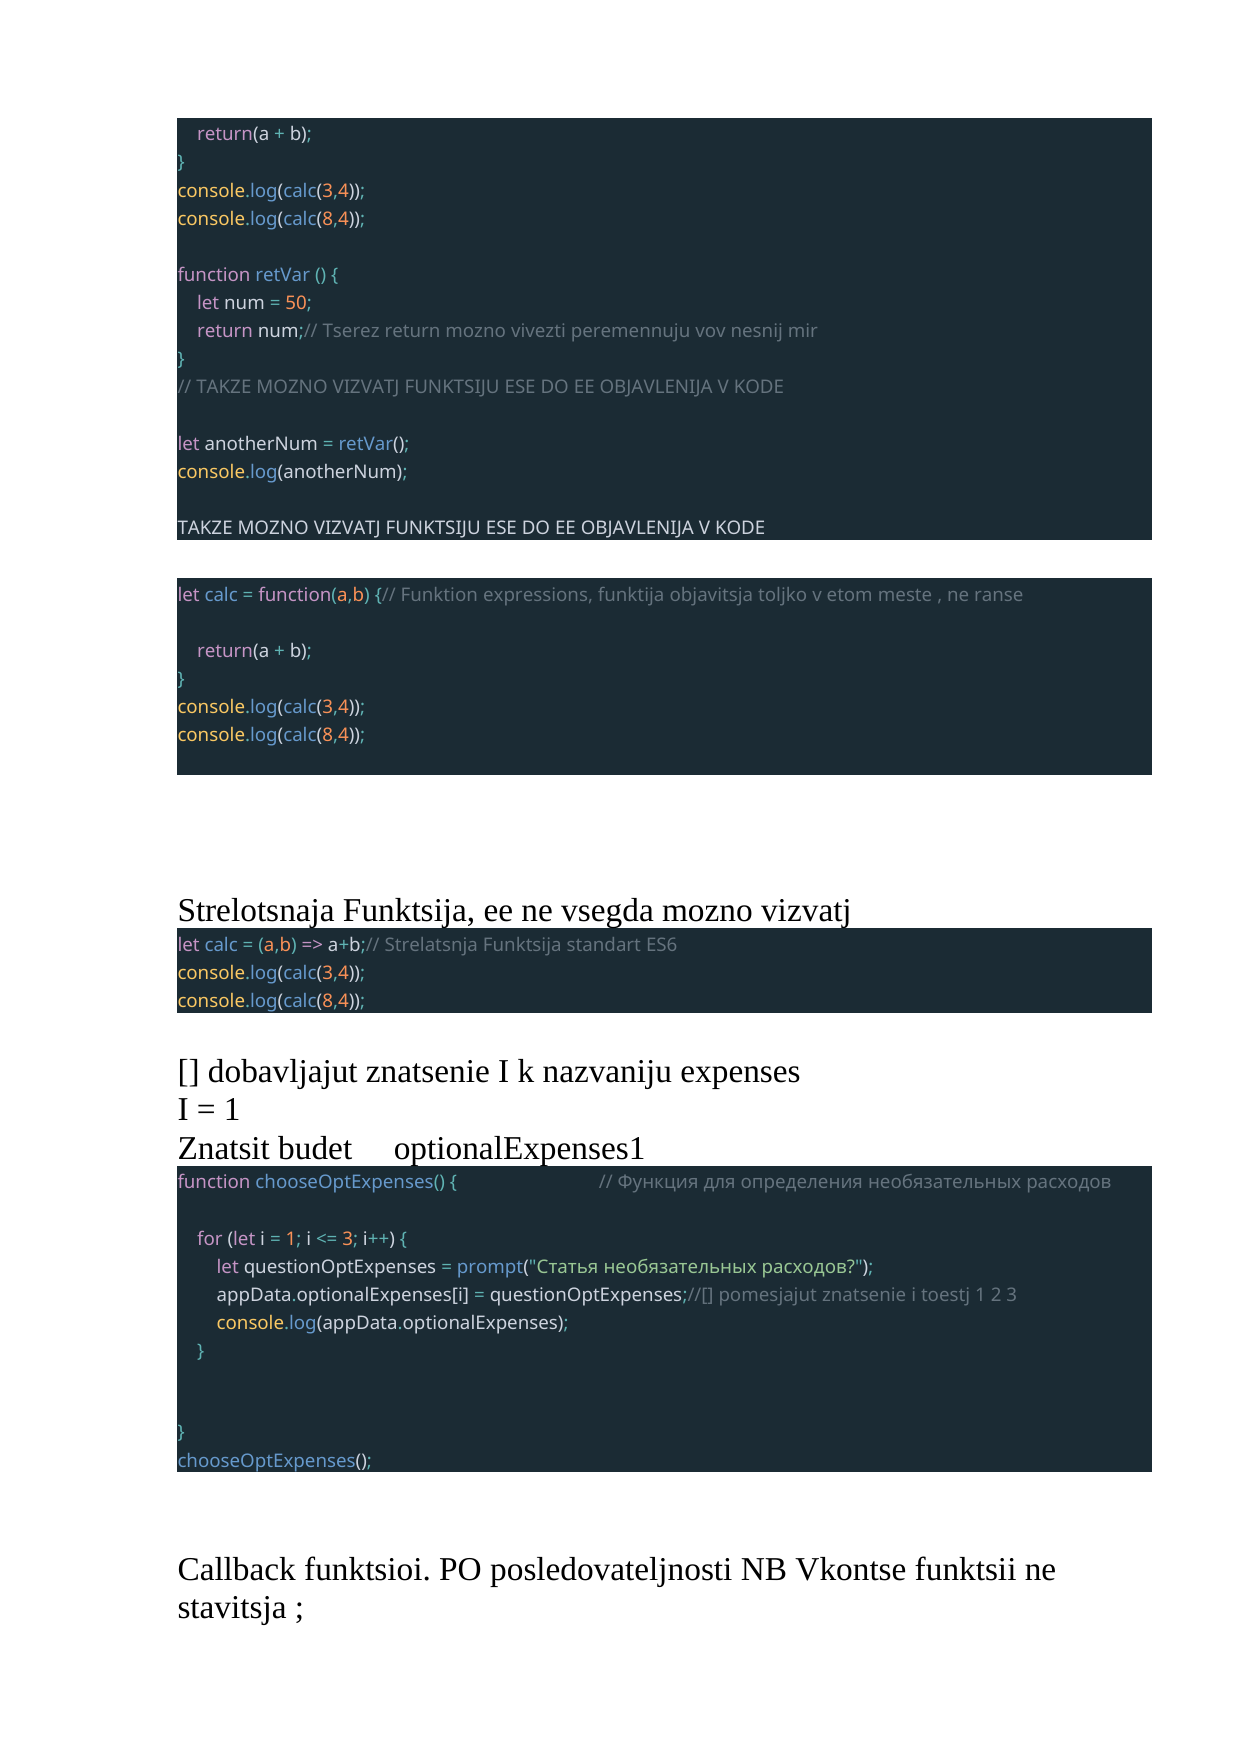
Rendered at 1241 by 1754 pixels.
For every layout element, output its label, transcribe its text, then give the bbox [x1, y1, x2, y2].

text let calc = (a,b) => a+b;// Strelatsnja Funktsija standart ES6 [177, 928, 1152, 957]
text console.log(anotherNum); [177, 456, 1152, 484]
text TAKZE MOZNO VIZVATJ FUNKTSIJU ESE DO EE OBJAVLENIJA V KODE [177, 512, 1152, 540]
text } [177, 1416, 1152, 1444]
text function retVar () { [177, 259, 1152, 287]
text let anotherNum = retVar(); [177, 427, 1152, 456]
text console.log(appData.optionalExpenses); [177, 1307, 1152, 1335]
text console.log(calc(8,4)); [177, 202, 1152, 231]
text console.log(calc(3,4)); [177, 691, 1152, 719]
text for (let i = 1; i <= 3; i++) { [177, 1222, 1152, 1251]
text } [177, 1335, 1152, 1363]
text Znatsit budet optionalExpenses1 [177, 1128, 1152, 1166]
text appData.optionalExpenses[i] = questionOptExpenses;//[] pomesjajut znatsenie i toestj 1 2 3 [177, 1279, 1152, 1307]
text let questionOptExpenses = prompt("Статья необязательных расходов?"); [177, 1251, 1152, 1279]
text // TAKZE MOZNO VIZVATJ FUNKTSIJU ESE DO EE OBJAVLENIJA V KODE [177, 371, 1152, 399]
text return(a + b); [177, 118, 1152, 146]
text function chooseOptExpenses() { // Функция для определения необязательных расходов [177, 1166, 1152, 1194]
text console.log(calc(3,4)); [177, 957, 1152, 985]
text console.log(calc(8,4)); [177, 985, 1152, 1013]
text return num;// Tserez return mozno vivezti peremennuju vov nesnij mir [177, 315, 1152, 343]
text return(a + b); [177, 634, 1152, 663]
text console.log(calc(3,4)); [177, 174, 1152, 202]
text } [177, 343, 1152, 371]
text } [177, 146, 1152, 174]
text [] dobavljajut znatsenie I k nazvaniju expenses I = 1 [177, 1051, 1152, 1128]
text console.log(calc(8,4)); [177, 719, 1152, 747]
text Strelotsnaja Funktsija, ee ne vsegda mozno vizvatj [177, 890, 1152, 928]
text let calc = function(a,b) {// Funktion expressions, funktija objavitsja toljko v etom meste , ne ranse [177, 578, 1152, 606]
text chooseOptExpenses(); [177, 1444, 1152, 1472]
text Callback funktsioi. PO posledovateljnosti NB Vkontse funktsii ne stavitsja ; [177, 1549, 1152, 1626]
text let num = 50; [177, 287, 1152, 315]
text } [177, 663, 1152, 691]
